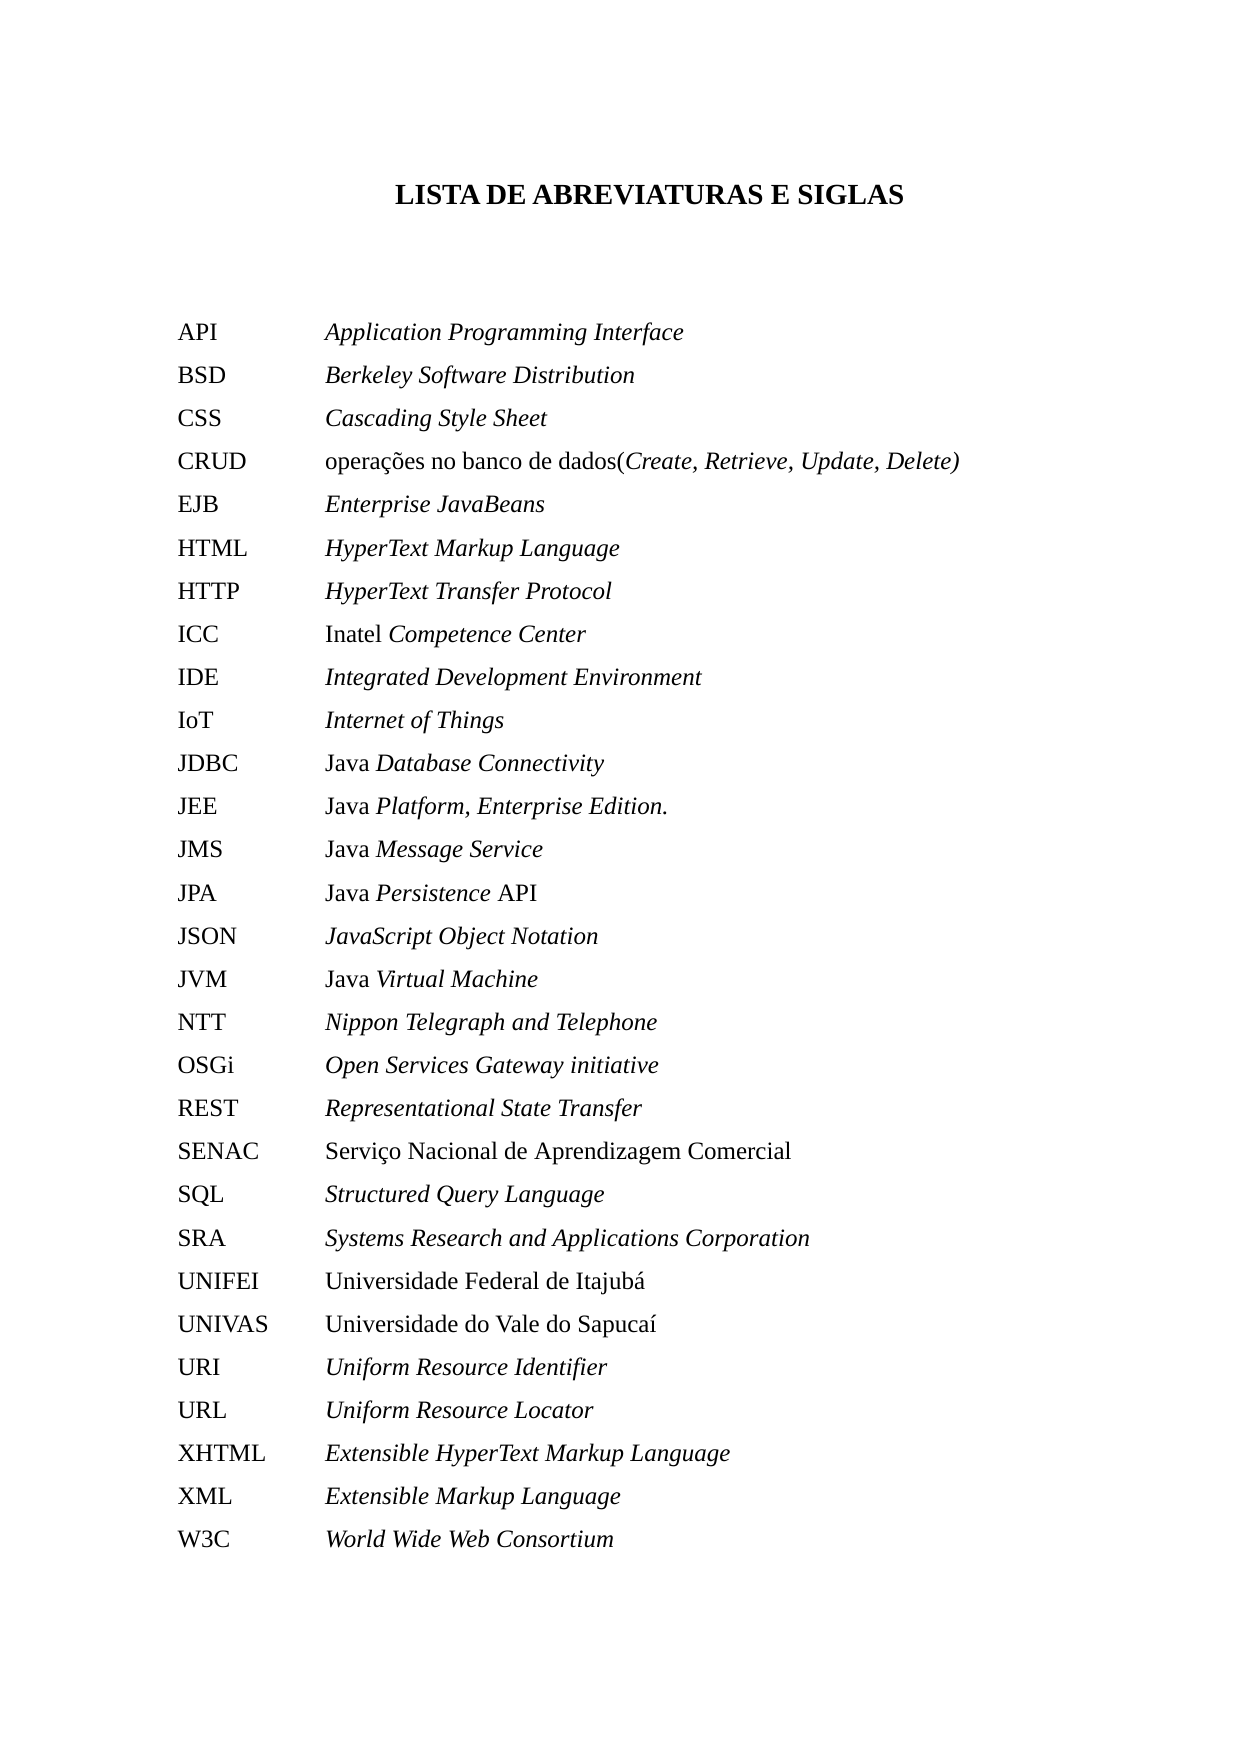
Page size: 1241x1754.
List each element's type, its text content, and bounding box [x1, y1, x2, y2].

text W3C World Wide Web Consortium [177, 1524, 1122, 1553]
text XML Extensible Markup Language [177, 1481, 1122, 1510]
text JPA Java Persistence API [177, 878, 1122, 906]
text CSS Cascading Style Sheet [177, 403, 1122, 432]
text XHTML Extensible HyperText Markup Language [177, 1438, 1122, 1467]
text HTTP HyperText Transfer Protocol [177, 576, 1122, 604]
text IoT Internet of Things [177, 705, 1122, 734]
text OSGi Open Services Gateway initiative [177, 1050, 1122, 1079]
text SQL Structured Query Language [177, 1179, 1122, 1208]
text BSD Berkeley Software Distribution [177, 360, 1122, 389]
text SRA Systems Research and Applications Corporation [177, 1223, 1122, 1251]
text UNIFEI Universidade Federal de Itajubá [177, 1266, 1122, 1294]
text JEE Java Platform, Enterprise Edition. [177, 791, 1122, 820]
text CRUD operações no banco de dados(Create, Retrieve, Update, Delete) [177, 446, 1122, 475]
text URL Uniform Resource Locator [177, 1395, 1122, 1424]
text JSON JavaScript Object Notation [177, 921, 1122, 949]
text ICC Inatel Competence Center [177, 619, 1122, 648]
text HTML HyperText Markup Language [177, 533, 1122, 561]
text EJB Enterprise JavaBeans [177, 489, 1122, 518]
text UNIVAS Universidade do Vale do Sapucaí [177, 1309, 1122, 1338]
text IDE Integrated Development Environment [177, 662, 1122, 691]
text NTT Nippon Telegraph and Telephone [177, 1007, 1122, 1036]
text JVM Java Virtual Machine [177, 964, 1122, 993]
text JMS Java Message Service [177, 834, 1122, 863]
text URI Uniform Resource Identifier [177, 1352, 1122, 1381]
text SENAC Serviço Nacional de Aprendizagem Comercial [177, 1136, 1122, 1165]
list Lista de abreviaturas e siglas [177, 177, 1122, 211]
text REST Representational State Transfer [177, 1093, 1122, 1122]
text API Application Programming Interface [177, 317, 1122, 346]
text JDBC Java Database Connectivity [177, 748, 1122, 777]
